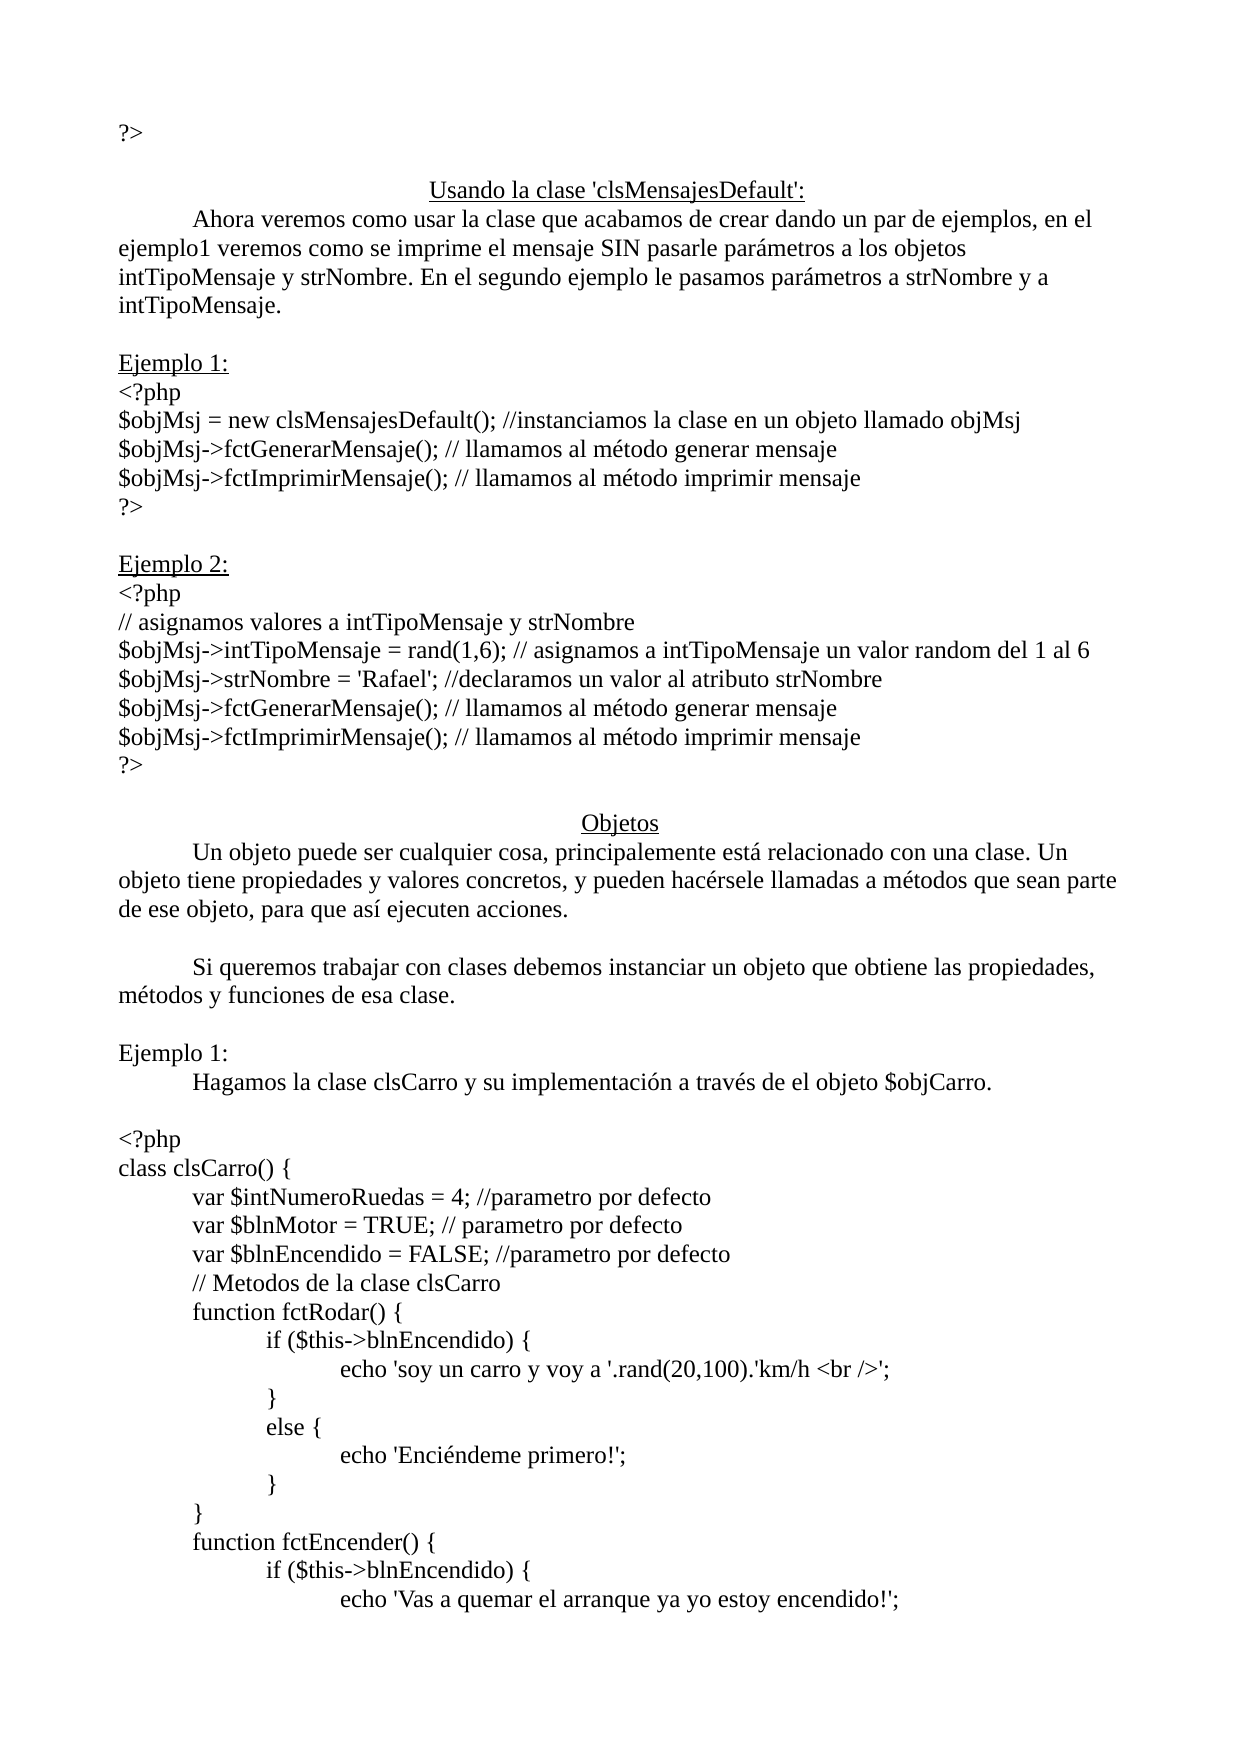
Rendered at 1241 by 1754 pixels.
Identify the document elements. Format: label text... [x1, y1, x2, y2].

text } [118, 1498, 1122, 1527]
text $objMsj = new clsMensajesDefault(); //instanciamos la clase en un objeto llamado objMsj [118, 406, 1122, 434]
text Si queremos trabajar con clases debemos instanciar un objeto que obtiene las propiedades, métodos y funciones de esa clase. [118, 952, 1122, 1009]
text Ahora veremos como usar la clase que acabamos de crear dando un par de ejemplos, en el ejemplo1 veremos como se imprime el mensaje SIN pasarle parámetros a los objetos intTipoMensaje y strNombre. En el segundo ejemplo le pasamos parámetros a strNombre y a intTipoMensaje. [118, 204, 1122, 319]
text var $blnMotor = TRUE; // parametro por defecto [118, 1211, 1122, 1239]
text <?php [118, 578, 1122, 607]
text $objMsj->fctGenerarMensaje(); // llamamos al método generar mensaje [118, 434, 1122, 463]
text Ejemplo 1: [118, 1038, 1122, 1067]
text $objMsj->strNombre = 'Rafael'; //declaramos un valor al atributo strNombre [118, 664, 1122, 693]
text } [118, 1383, 1122, 1412]
text else { [118, 1412, 1122, 1441]
text Hagamos la clase clsCarro y su implementación a través de el objeto $objCarro. [118, 1067, 1122, 1096]
text $objMsj->intTipoMensaje = rand(1,6); // asignamos a intTipoMensaje un valor random del 1 al 6 [118, 636, 1122, 664]
text Un objeto puede ser cualquier cosa, principalemente está relacionado con una clase. Un objeto tiene propiedades y valores concretos, y pueden hacérsele llamadas a métodos que sean parte de ese objeto, para que así ejecuten acciones. [118, 837, 1122, 923]
text $objMsj->fctImprimirMensaje(); // llamamos al método imprimir mensaje [118, 722, 1122, 751]
text $objMsj->fctGenerarMensaje(); // llamamos al método generar mensaje [118, 693, 1122, 722]
text echo 'Enciéndeme primero!'; [118, 1441, 1122, 1469]
text ?> [118, 118, 1122, 147]
text Usando la clase 'clsMensajesDefault': [118, 176, 1122, 204]
text if ($this->blnEncendido) { [118, 1556, 1122, 1584]
text // Metodos de la clase clsCarro [118, 1268, 1122, 1297]
text if ($this->blnEncendido) { [118, 1326, 1122, 1354]
text var $intNumeroRuedas = 4; //parametro por defecto [118, 1182, 1122, 1211]
text Ejemplo 1: [118, 348, 1122, 377]
text class clsCarro() { [118, 1153, 1122, 1182]
text function fctRodar() { [118, 1297, 1122, 1326]
text function fctEncender() { [118, 1527, 1122, 1556]
text // asignamos valores a intTipoMensaje y strNombre [118, 607, 1122, 636]
text Objetos [118, 808, 1122, 837]
text ?> [118, 751, 1122, 779]
text } [118, 1469, 1122, 1498]
text echo 'soy un carro y voy a '.rand(20,100).'km/h <br />'; [118, 1354, 1122, 1383]
text echo 'Vas a quemar el arranque ya yo estoy encendido!'; [118, 1584, 1122, 1613]
text <?php [118, 377, 1122, 406]
text <?php [118, 1124, 1122, 1153]
text var $blnEncendido = FALSE; //parametro por defecto [118, 1239, 1122, 1268]
text ?> [118, 492, 1122, 521]
text Ejemplo 2: [118, 549, 1122, 578]
text $objMsj->fctImprimirMensaje(); // llamamos al método imprimir mensaje [118, 463, 1122, 492]
